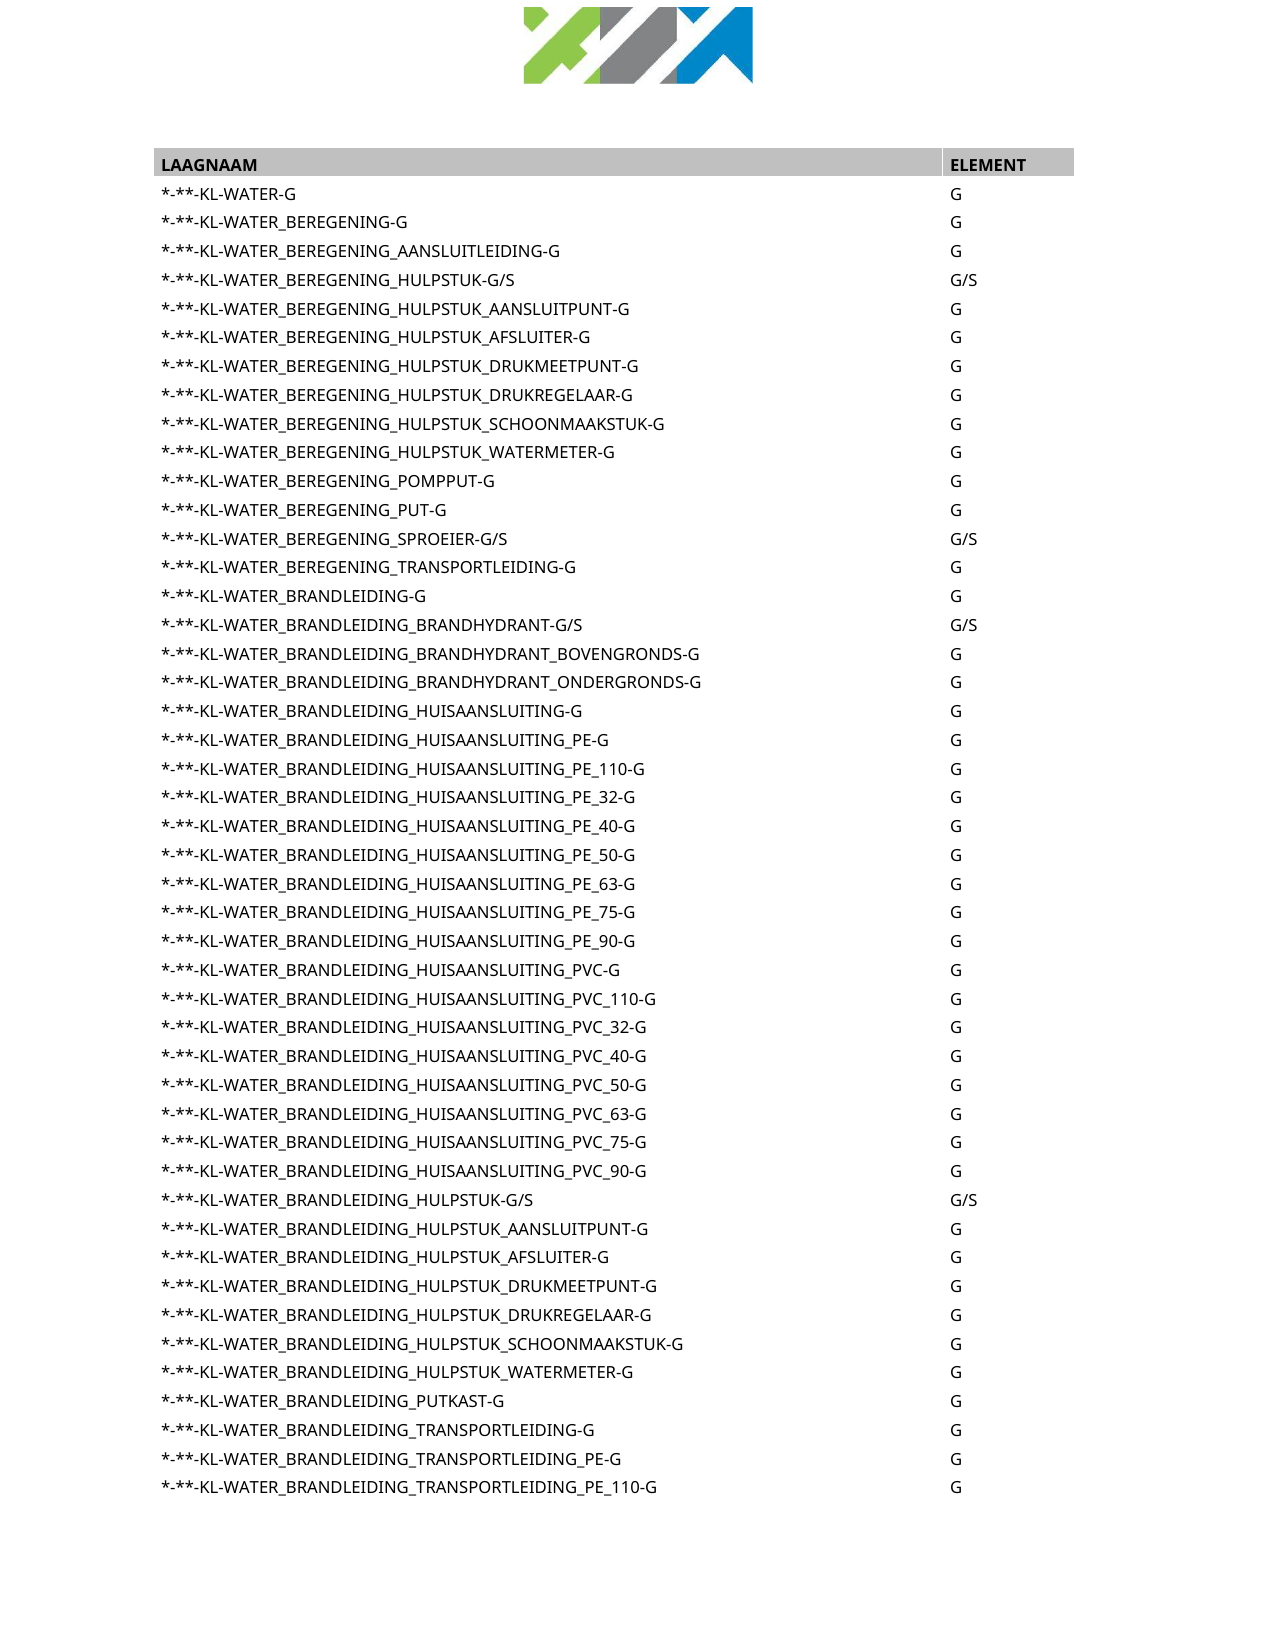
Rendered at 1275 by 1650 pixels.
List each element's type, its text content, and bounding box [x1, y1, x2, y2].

table_cell *-**-KL-WATER_BEREGENING_POMPPUT-G [154, 464, 942, 493]
table_cell G [943, 1269, 1074, 1298]
table_cell G [943, 1010, 1074, 1039]
table_cell G [943, 1355, 1074, 1384]
table_cell G [943, 1211, 1074, 1240]
table_cell G [943, 1125, 1074, 1154]
table_cell *-**-KL-WATER_BRANDLEIDING_HULPSTUK_DRUKMEETPUNT-G [154, 1269, 942, 1298]
table_cell G [943, 464, 1074, 493]
table_cell *-**-KL-WATER_BRANDLEIDING_HUISAANSLUITING_PVC_75-G [154, 1125, 942, 1154]
table_cell G [943, 1298, 1074, 1326]
table_cell G [943, 1470, 1074, 1499]
table_cell *-**-KL-WATER_BRANDLEIDING_PUTKAST-G [154, 1384, 942, 1413]
table_cell G [943, 866, 1074, 895]
table_cell *-**-KL-WATER_BRANDLEIDING_BRANDHYDRANT-G/S [154, 608, 942, 636]
table_cell *-**-KL-WATER_BRANDLEIDING_HUISAANSLUITING_PE_110-G [154, 751, 942, 780]
table_cell *-**-KL-WATER_BRANDLEIDING_HULPSTUK_AANSLUITPUNT-G [154, 1211, 942, 1240]
table_cell G [943, 406, 1074, 435]
table_cell G [943, 234, 1074, 263]
table_cell G/S [943, 263, 1074, 291]
table_cell G/S [943, 1183, 1074, 1211]
table_cell G [943, 1068, 1074, 1096]
table_cell *-**-KL-WATER_BEREGENING_HULPSTUK_SCHOONMAAKSTUK-G [154, 406, 942, 435]
table_cell G [943, 435, 1074, 464]
table_cell G [943, 1039, 1074, 1068]
table_cell G [943, 895, 1074, 924]
table_cell *-**-KL-WATER_BEREGENING_PUT-G [154, 493, 942, 521]
table_cell G [943, 780, 1074, 809]
table_cell *-**-KL-WATER_BRANDLEIDING_HUISAANSLUITING_PVC_40-G [154, 1039, 942, 1068]
table_cell *-**-KL-WATER_BEREGENING_HULPSTUK_DRUKREGELAAR-G [154, 378, 942, 406]
table_cell G [943, 838, 1074, 866]
table_cell *-**-KL-WATER_BRANDLEIDING_HUISAANSLUITING_PE_75-G [154, 895, 942, 924]
table_cell G [943, 1384, 1074, 1413]
table_cell *-**-KL-WATER_BRANDLEIDING_HUISAANSLUITING_PE_90-G [154, 924, 942, 953]
table_cell G [943, 636, 1074, 665]
table_cell *-**-KL-WATER_BRANDLEIDING_HUISAANSLUITING_PVC_32-G [154, 1010, 942, 1039]
table_cell *-**-KL-WATER_BEREGENING_HULPSTUK-G/S [154, 263, 942, 291]
table_cell G [943, 723, 1074, 751]
table_cell G [943, 953, 1074, 981]
table_cell *-**-KL-WATER_BEREGENING_TRANSPORTLEIDING-G [154, 550, 942, 579]
table_cell *-**-KL-WATER_BRANDLEIDING_HUISAANSLUITING_PVC_90-G [154, 1154, 942, 1183]
table_cell *-**-KL-WATER_BRANDLEIDING_TRANSPORTLEIDING-G [154, 1413, 942, 1441]
table_cell *-**-KL-WATER_BRANDLEIDING_HULPSTUK_AFSLUITER-G [154, 1240, 942, 1269]
table_cell *-**-KL-WATER_BRANDLEIDING_HUISAANSLUITING_PE_63-G [154, 866, 942, 895]
table_cell G [943, 579, 1074, 608]
table_cell G [943, 291, 1074, 320]
table_cell *-**-KL-WATER_BRANDLEIDING_HUISAANSLUITING_PE_32-G [154, 780, 942, 809]
table_cell *-**-KL-WATER_BEREGENING-G [154, 205, 942, 234]
table_cell G [943, 378, 1074, 406]
table_cell *-**-KL-WATER-G [154, 176, 942, 205]
table_cell G [943, 205, 1074, 234]
table_cell *-**-KL-WATER_BRANDLEIDING_HUISAANSLUITING_PE_50-G [154, 838, 942, 866]
table_cell G [943, 1096, 1074, 1125]
table_cell G [943, 320, 1074, 349]
table_cell *-**-KL-WATER_BRANDLEIDING_HUISAANSLUITING_PE-G [154, 723, 942, 751]
table_header ELEMENT [943, 148, 1074, 176]
table_cell *-**-KL-WATER_BRANDLEIDING_HUISAANSLUITING_PVC-G [154, 953, 942, 981]
table_cell G [943, 694, 1074, 723]
table_cell *-**-KL-WATER_BRANDLEIDING_HUISAANSLUITING_PVC_110-G [154, 981, 942, 1010]
table_cell G [943, 751, 1074, 780]
table_cell G/S [943, 608, 1074, 636]
table_cell *-**-KL-WATER_BEREGENING_HULPSTUK_AANSLUITPUNT-G [154, 291, 942, 320]
table_cell *-**-KL-WATER_BRANDLEIDING_TRANSPORTLEIDING_PE-G [154, 1441, 942, 1470]
table_cell G [943, 493, 1074, 521]
table_cell *-**-KL-WATER_BEREGENING_SPROEIER-G/S [154, 521, 942, 550]
table_cell *-**-KL-WATER_BEREGENING_HULPSTUK_DRUKMEETPUNT-G [154, 349, 942, 378]
table_cell *-**-KL-WATER_BRANDLEIDING_HULPSTUK_WATERMETER-G [154, 1355, 942, 1384]
table_cell G [943, 1326, 1074, 1355]
table_cell G [943, 176, 1074, 205]
table_cell G [943, 1240, 1074, 1269]
table_cell *-**-KL-WATER_BRANDLEIDING_HUISAANSLUITING_PVC_50-G [154, 1068, 942, 1096]
table_cell G [943, 349, 1074, 378]
table_cell *-**-KL-WATER_BEREGENING_AANSLUITLEIDING-G [154, 234, 942, 263]
table_cell G/S [943, 521, 1074, 550]
table_cell *-**-KL-WATER_BRANDLEIDING_HULPSTUK-G/S [154, 1183, 942, 1211]
table_cell *-**-KL-WATER_BRANDLEIDING_HULPSTUK_DRUKREGELAAR-G [154, 1298, 942, 1326]
table_cell G [943, 924, 1074, 953]
table_cell *-**-KL-WATER_BRANDLEIDING-G [154, 579, 942, 608]
table_cell G [943, 809, 1074, 838]
table_cell *-**-KL-WATER_BRANDLEIDING_HULPSTUK_SCHOONMAAKSTUK-G [154, 1326, 942, 1355]
table_cell G [943, 1154, 1074, 1183]
table_cell *-**-KL-WATER_BEREGENING_HULPSTUK_WATERMETER-G [154, 435, 942, 464]
table_cell *-**-KL-WATER_BRANDLEIDING_HUISAANSLUITING-G [154, 694, 942, 723]
table_cell G [943, 981, 1074, 1010]
table_cell *-**-KL-WATER_BRANDLEIDING_HUISAANSLUITING_PVC_63-G [154, 1096, 942, 1125]
table_cell *-**-KL-WATER_BRANDLEIDING_BRANDHYDRANT_BOVENGRONDS-G [154, 636, 942, 665]
table_cell G [943, 665, 1074, 694]
table_cell G [943, 550, 1074, 579]
table_cell *-**-KL-WATER_BRANDLEIDING_TRANSPORTLEIDING_PE_110-G [154, 1470, 942, 1499]
table_cell G [943, 1413, 1074, 1441]
table_cell *-**-KL-WATER_BRANDLEIDING_BRANDHYDRANT_ONDERGRONDS-G [154, 665, 942, 694]
table_cell *-**-KL-WATER_BRANDLEIDING_HUISAANSLUITING_PE_40-G [154, 809, 942, 838]
table_cell G [943, 1441, 1074, 1470]
table_cell *-**-KL-WATER_BEREGENING_HULPSTUK_AFSLUITER-G [154, 320, 942, 349]
table_header LAAGNAAM [154, 148, 942, 176]
